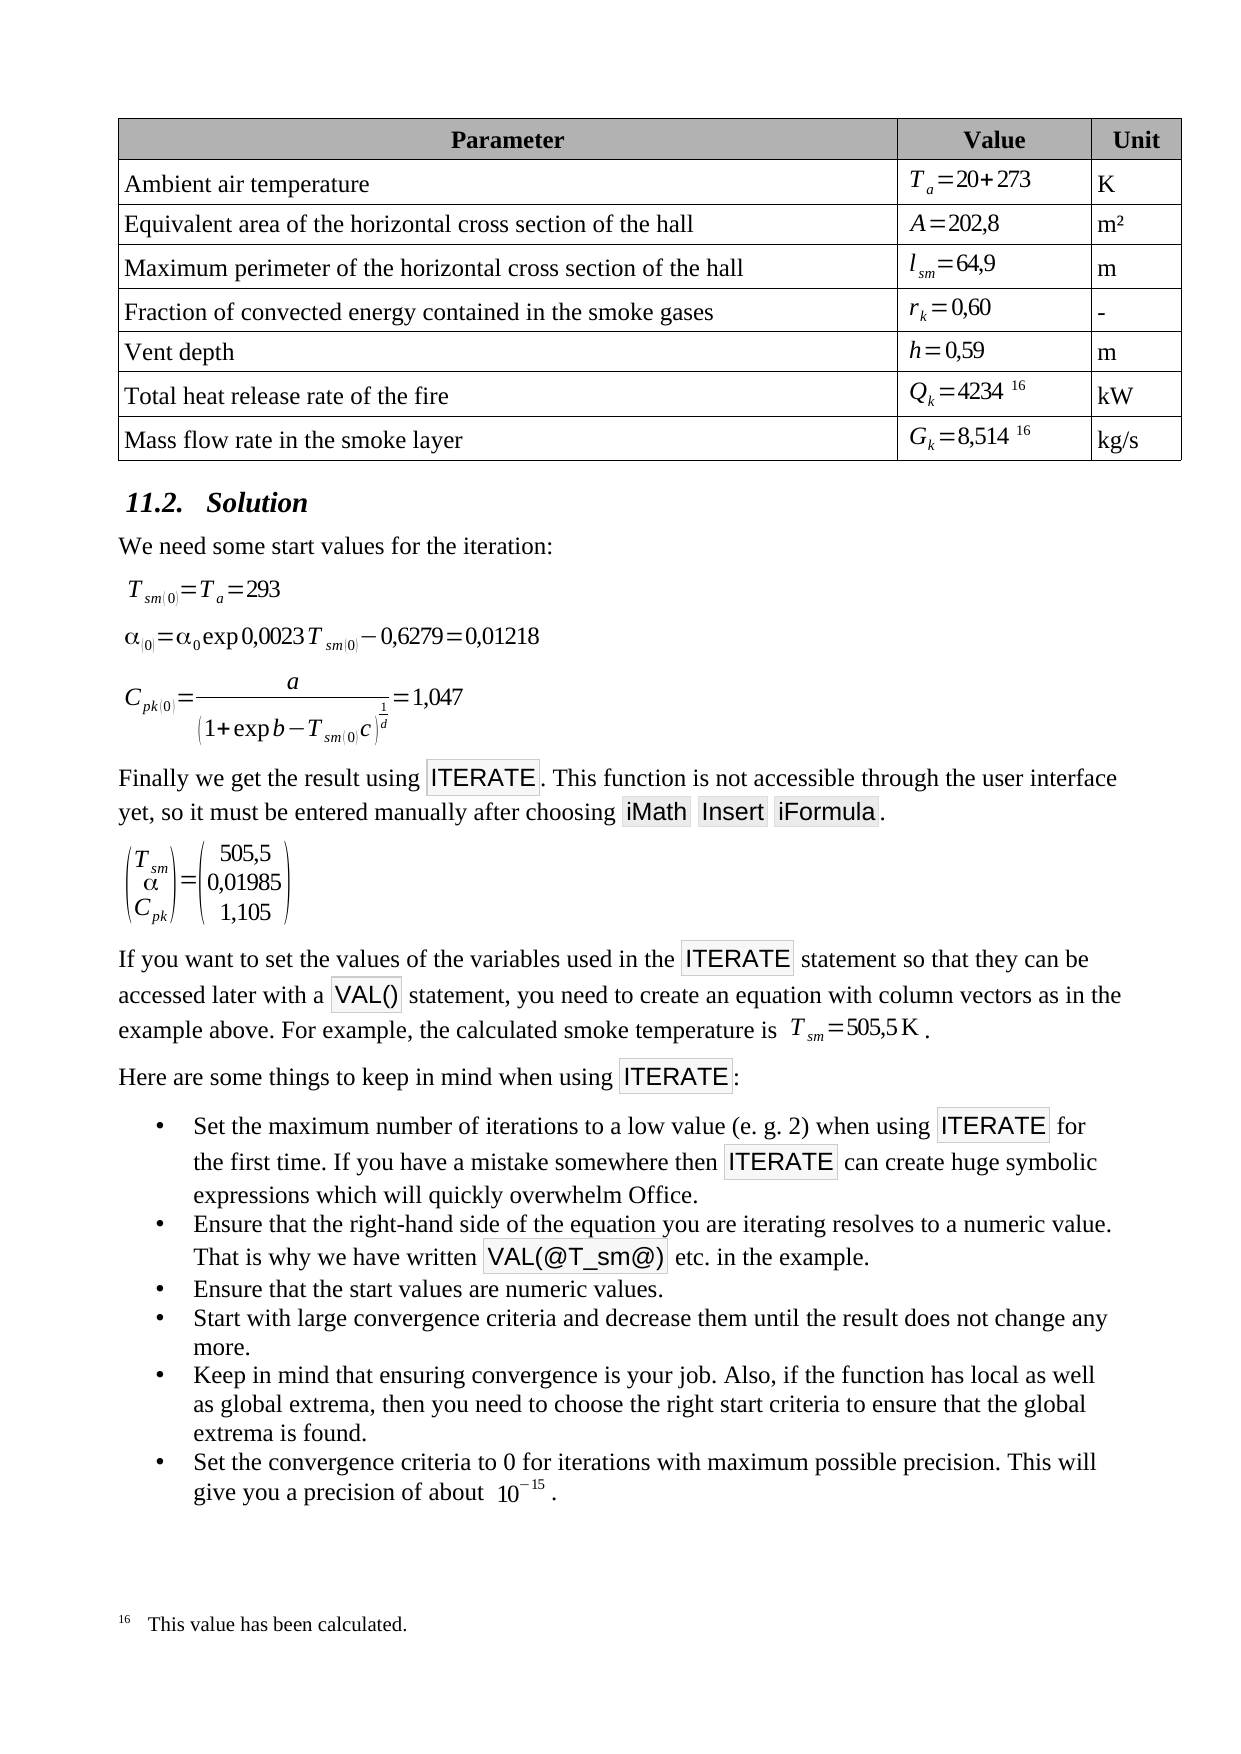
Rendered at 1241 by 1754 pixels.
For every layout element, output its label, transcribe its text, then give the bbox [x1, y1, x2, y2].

table_cell 16 [898, 417, 1091, 460]
text Finally we get the result using ITERATE. This function is not accessible through the user interface yet, so it must be entered manually after choosing iMath Insert iFormula. [118, 759, 1122, 827]
list Keep in mind that ensuring convergence is your job. Also, if the function has local as well as global extrema, then you need to choose the right start criteria to ensure that the global extrema is found. [156, 1361, 1122, 1447]
table_cell Mass flow rate in the smoke layer [119, 417, 897, 460]
table_cell [898, 245, 1091, 287]
table_cell - [1092, 289, 1181, 331]
table_header Unit [1092, 119, 1181, 159]
list Start with large convergence criteria and decrease them until the result does not change any more. [156, 1303, 1122, 1361]
text Here are some things to keep in mind when using ITERATE: [733, 1058, 1122, 1094]
table_cell [898, 160, 1091, 204]
subtitle Solution [118, 485, 1122, 518]
table_cell Total heat release rate of the fire [119, 372, 897, 416]
list Ensure that the right-hand side of the equation you are iterating resolves to a numeric value. That is why we have written VAL(@T_sm@) etc. in the example. [156, 1209, 1122, 1274]
table_cell [898, 372, 1091, 416]
table_header Value [898, 119, 1091, 159]
table_cell Vent depth [119, 332, 897, 371]
table_cell Equivalent area of the horizontal cross section of the hall [119, 205, 897, 244]
table_cell Fraction of convected energy contained in the smoke gases [119, 289, 897, 331]
table_cell [898, 205, 1091, 244]
list Ensure that the start values are numeric values. [156, 1274, 1122, 1303]
table_cell m [1092, 245, 1181, 287]
table_header Parameter [119, 119, 897, 159]
table_cell kW [1092, 372, 1181, 416]
table_cell Maximum perimeter of the horizontal cross section of the hall [119, 245, 897, 287]
table_cell Ambient air temperature [119, 160, 897, 204]
table_cell kg/s [1092, 417, 1181, 460]
list Set the convergence criteria to 0 for iterations with maximum possible precision. This will give you a precision of about . [156, 1447, 1122, 1507]
table_cell K [1092, 160, 1181, 204]
text Here are some things to keep in mind when using ITERATE: [118, 1058, 619, 1094]
text If you want to set the values of the variables used in the ITERATE statement so that they can be accessed later with a VAL() statement, you need to create an equation with column vectors as in the example above. For example, the calculated smoke temperature is . [118, 940, 1122, 1045]
table_cell m [1092, 332, 1181, 371]
table_cell [898, 332, 1091, 371]
table_cell m² [1092, 205, 1181, 244]
table_cell [898, 289, 1091, 331]
text We need some start values for the iteration: [118, 531, 1122, 560]
list Set the maximum number of iterations to a low value (e. g. 2) when using ITERATE for the first time. If you have a mistake somewhere then ITERATE can create huge symbolic expressions which will quickly overwhelm Office. [156, 1107, 1122, 1209]
